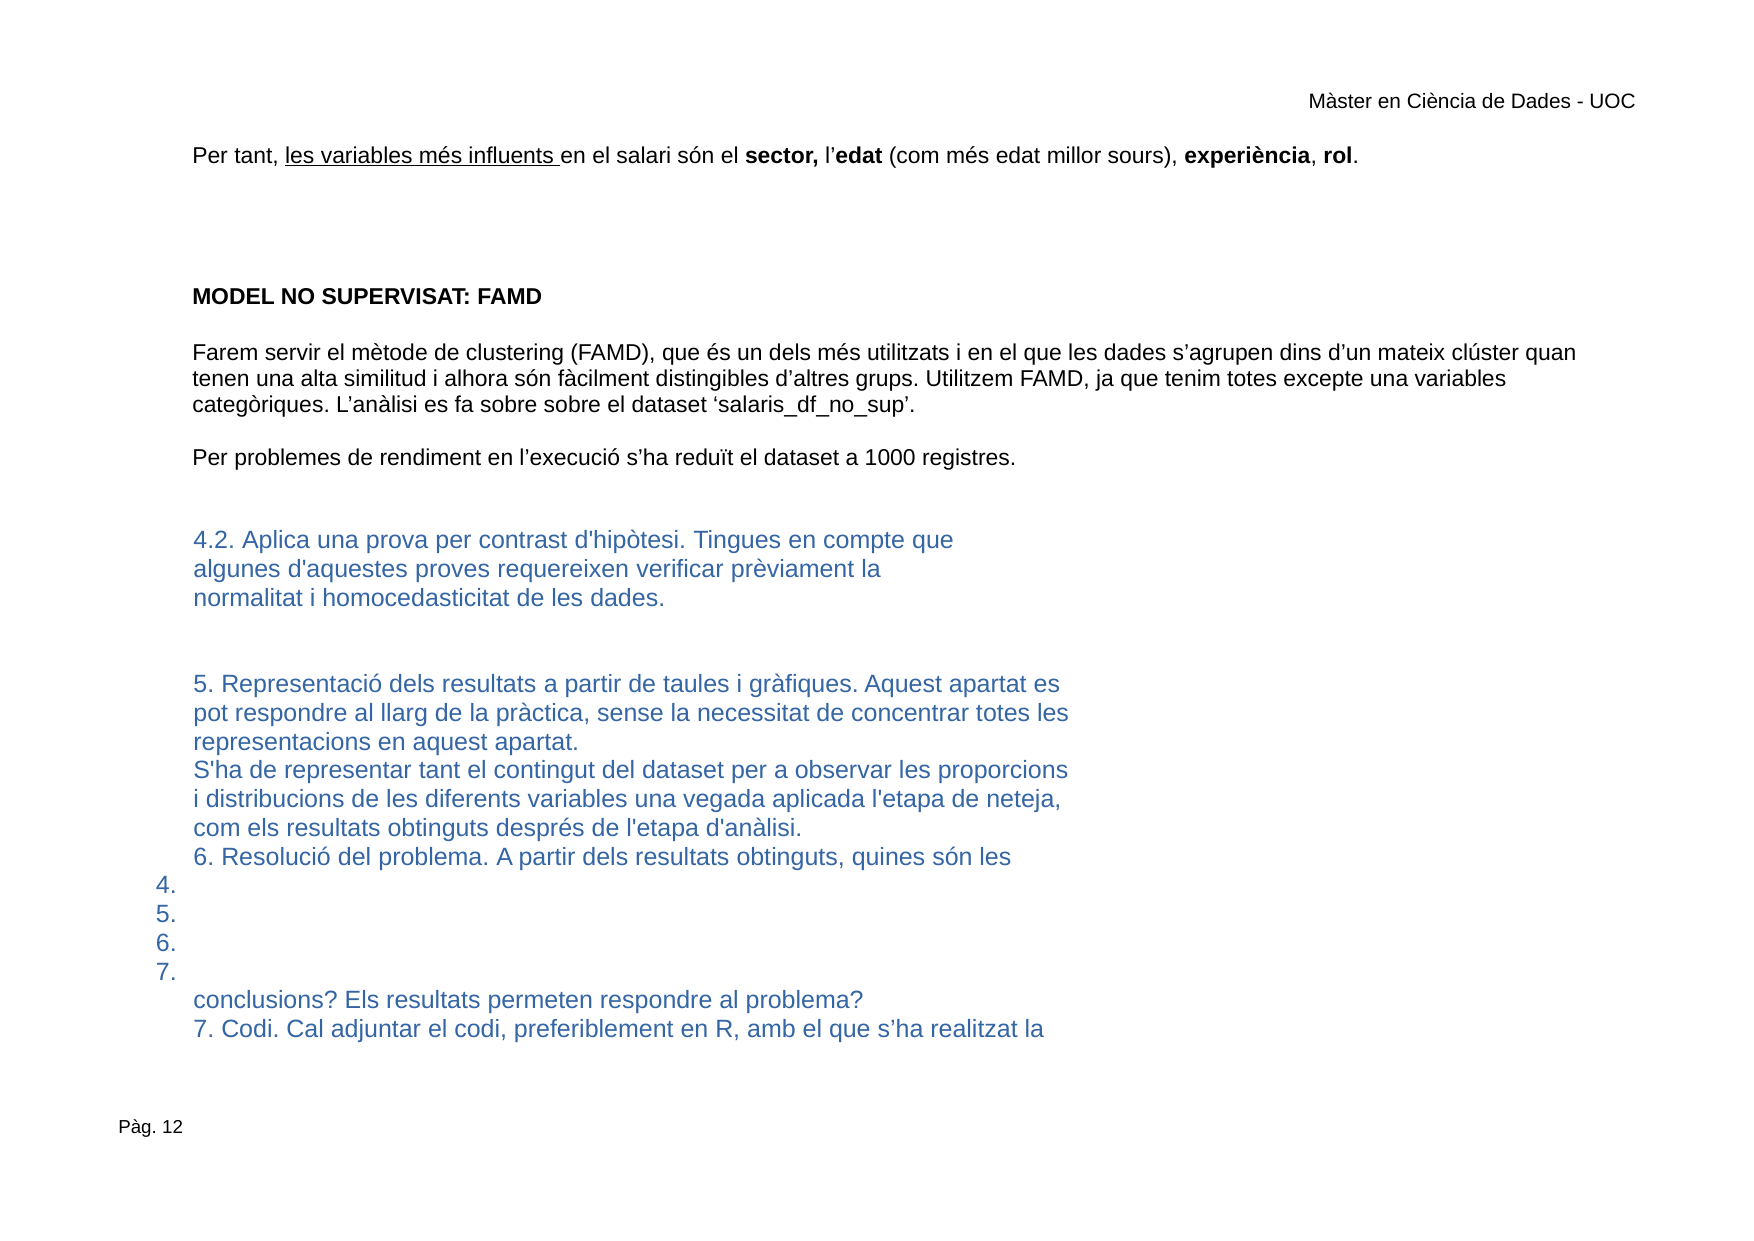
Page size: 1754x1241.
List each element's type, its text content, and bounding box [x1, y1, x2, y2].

text Per problemes de rendiment en l’execució s’ha reduït el dataset a 1000 registres. [192, 444, 1636, 470]
text Farem servir el mètode de clustering (FAMD), que és un dels més utilitzats i en el que les dades s’agrupen dins d’un mateix clúster quan tenen una alta similitud i alhora són fàcilment distingibles d’altres grups. Utilitzem FAMD, ja que tenim totes excepte una variables categòriques. L’anàlisi es fa sobre sobre el dataset ‘salaris_df_no_sup’. [192, 338, 1636, 417]
list 5. Representació dels resultats a partir de taules i gràfiques. Aquest apartat es pot respondre al llarg de la pràctica, sense la necessitat de concentrar totes les representacions en aquest apartat. S'ha de representar tant el contingut del dataset per a observar les proporcions i distribucions de les diferents variables una vegada aplicada l'etapa de neteja, com els resultats obtinguts després de l'etapa d'anàlisi. 6. Resolució del problema. A partir dels resultats obtinguts, quines són les [156, 640, 1636, 870]
text Per tant, les variables més influents en el salari són el sector, l’edat (com més edat millor sours), experiència, rol. [192, 142, 1636, 168]
list conclusions? Els resultats permeten respondre al problema? 7. Codi. Cal adjuntar el codi, preferiblement en R, amb el que s’ha realitzat la [156, 957, 1636, 1043]
list 4.2. Aplica una prova per contrast d'hipòtesi. Tingues en compte que algunes d'aquestes proves requereixen verificar prèviament la normalitat i homocedasticitat de les dades. [156, 497, 1636, 612]
text MODEL NO SUPERVISAT: FAMD [118, 281, 1636, 310]
